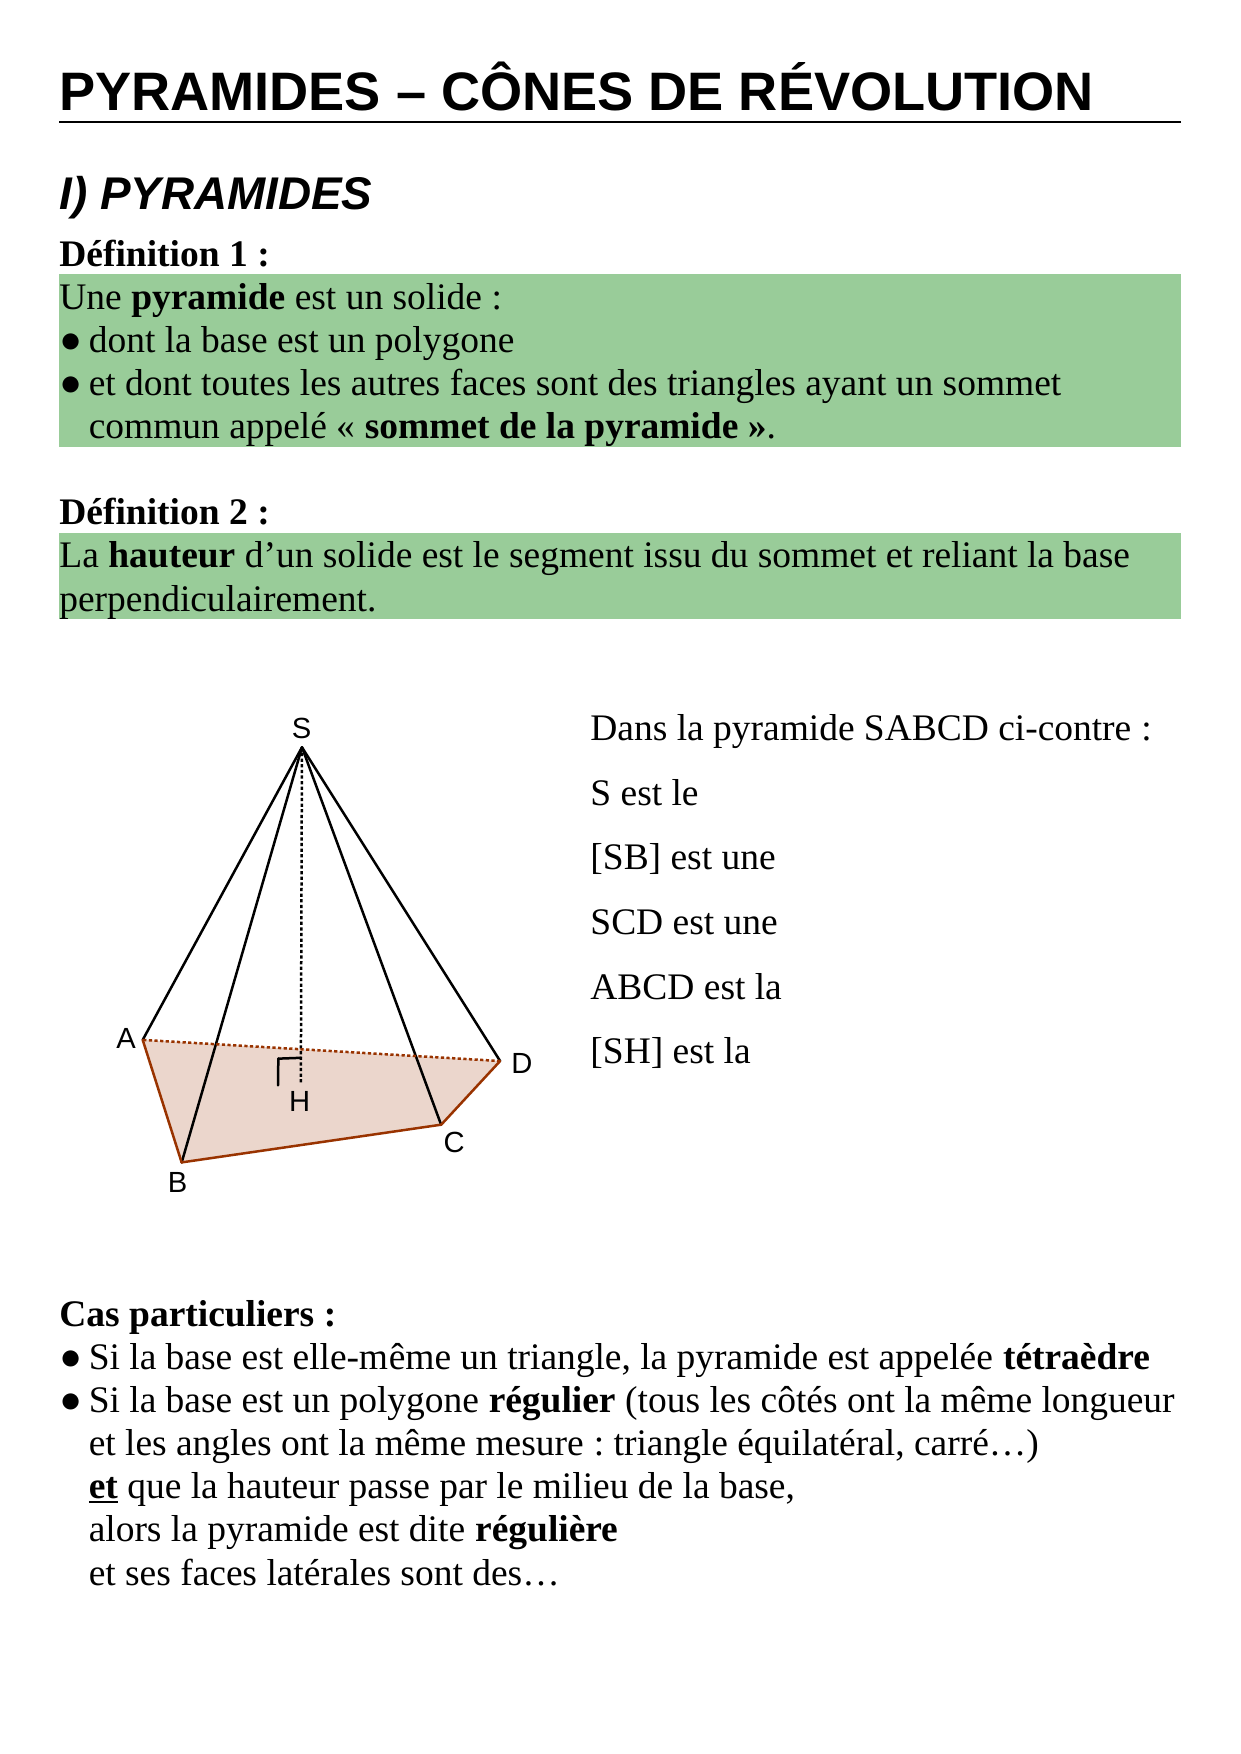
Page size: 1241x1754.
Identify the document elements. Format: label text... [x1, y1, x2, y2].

text Une pyramide est un solide : [59, 274, 1181, 317]
table_header Dans la pyramide SABCD ci-contre : S est le [SB] est une SCD est une ABCD est la [SH] est la [590, 705, 1181, 1205]
list Pyramides [59, 167, 1181, 219]
list dont la base est un polygone [59, 317, 1181, 360]
text La hauteur d’un solide est le segment issu du sommet et reliant la base perpendiculairement. [59, 533, 1181, 619]
table_header [59, 705, 590, 1205]
list Si la base est elle-même un triangle, la pyramide est appelée tétraèdre [59, 1334, 1181, 1377]
text Cas particuliers : [59, 1291, 1181, 1334]
text Définition 1 : [59, 231, 1181, 274]
list et dont toutes les autres faces sont des triangles ayant un sommet commun appelé « sommet de la pyramide ». [59, 360, 1181, 447]
text pyramides – Cônes de révolution [59, 59, 1181, 121]
list Si la base est un polygone régulier (tous les côtés ont la même longueur et les angles ont la même mesure : triangle équilatéral, carré…) et que la hauteur passe par le milieu de la base, alors la pyramide est dite régulière et ses faces latérales sont des… [59, 1377, 1181, 1593]
text Définition 2 : [59, 490, 1181, 533]
